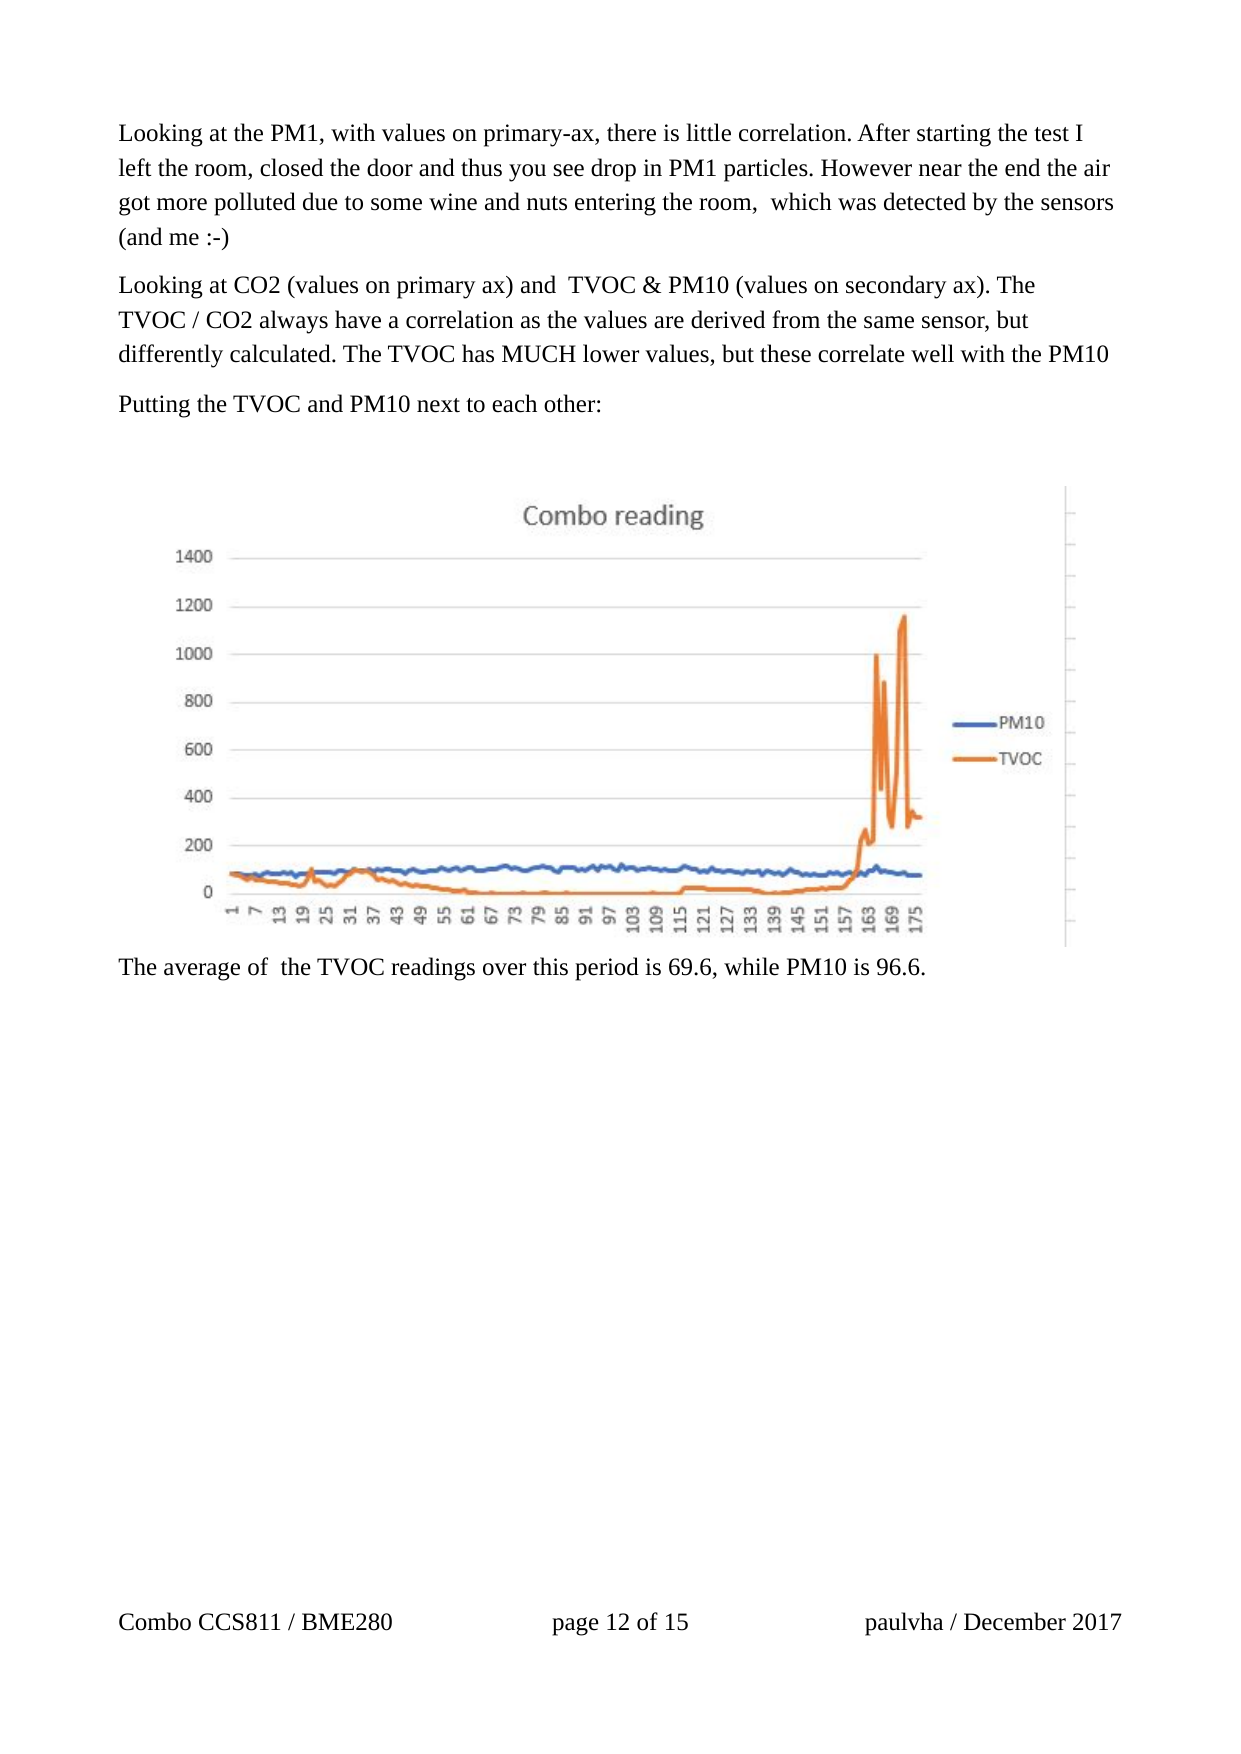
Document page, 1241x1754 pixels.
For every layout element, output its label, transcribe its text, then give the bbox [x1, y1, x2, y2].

text The average of the TVOC readings over this period is 69.6, while PM10 is 96.6. [118, 487, 1122, 981]
picture [164, 486, 1076, 947]
text Looking at the PM1, with values on primary-ax, there is little correlation. After starting the test I left the room, closed the door and thus you see drop in PM1 particles. However near the end the air got more polluted due to some wine and nuts entering the room, which was detected by the sensors (and me :-) [118, 118, 1122, 250]
text Putting the TVOC and PM10 next to each other: [118, 389, 1122, 417]
text Looking at CO2 (values on primary ax) and TVOC & PM10 (values on secondary ax). The TVOC / CO2 always have a correlation as the values are derived from the same sensor, but differently calculated. The TVOC has MUCH lower values, but these correlate well with the PM10 [118, 271, 1122, 368]
